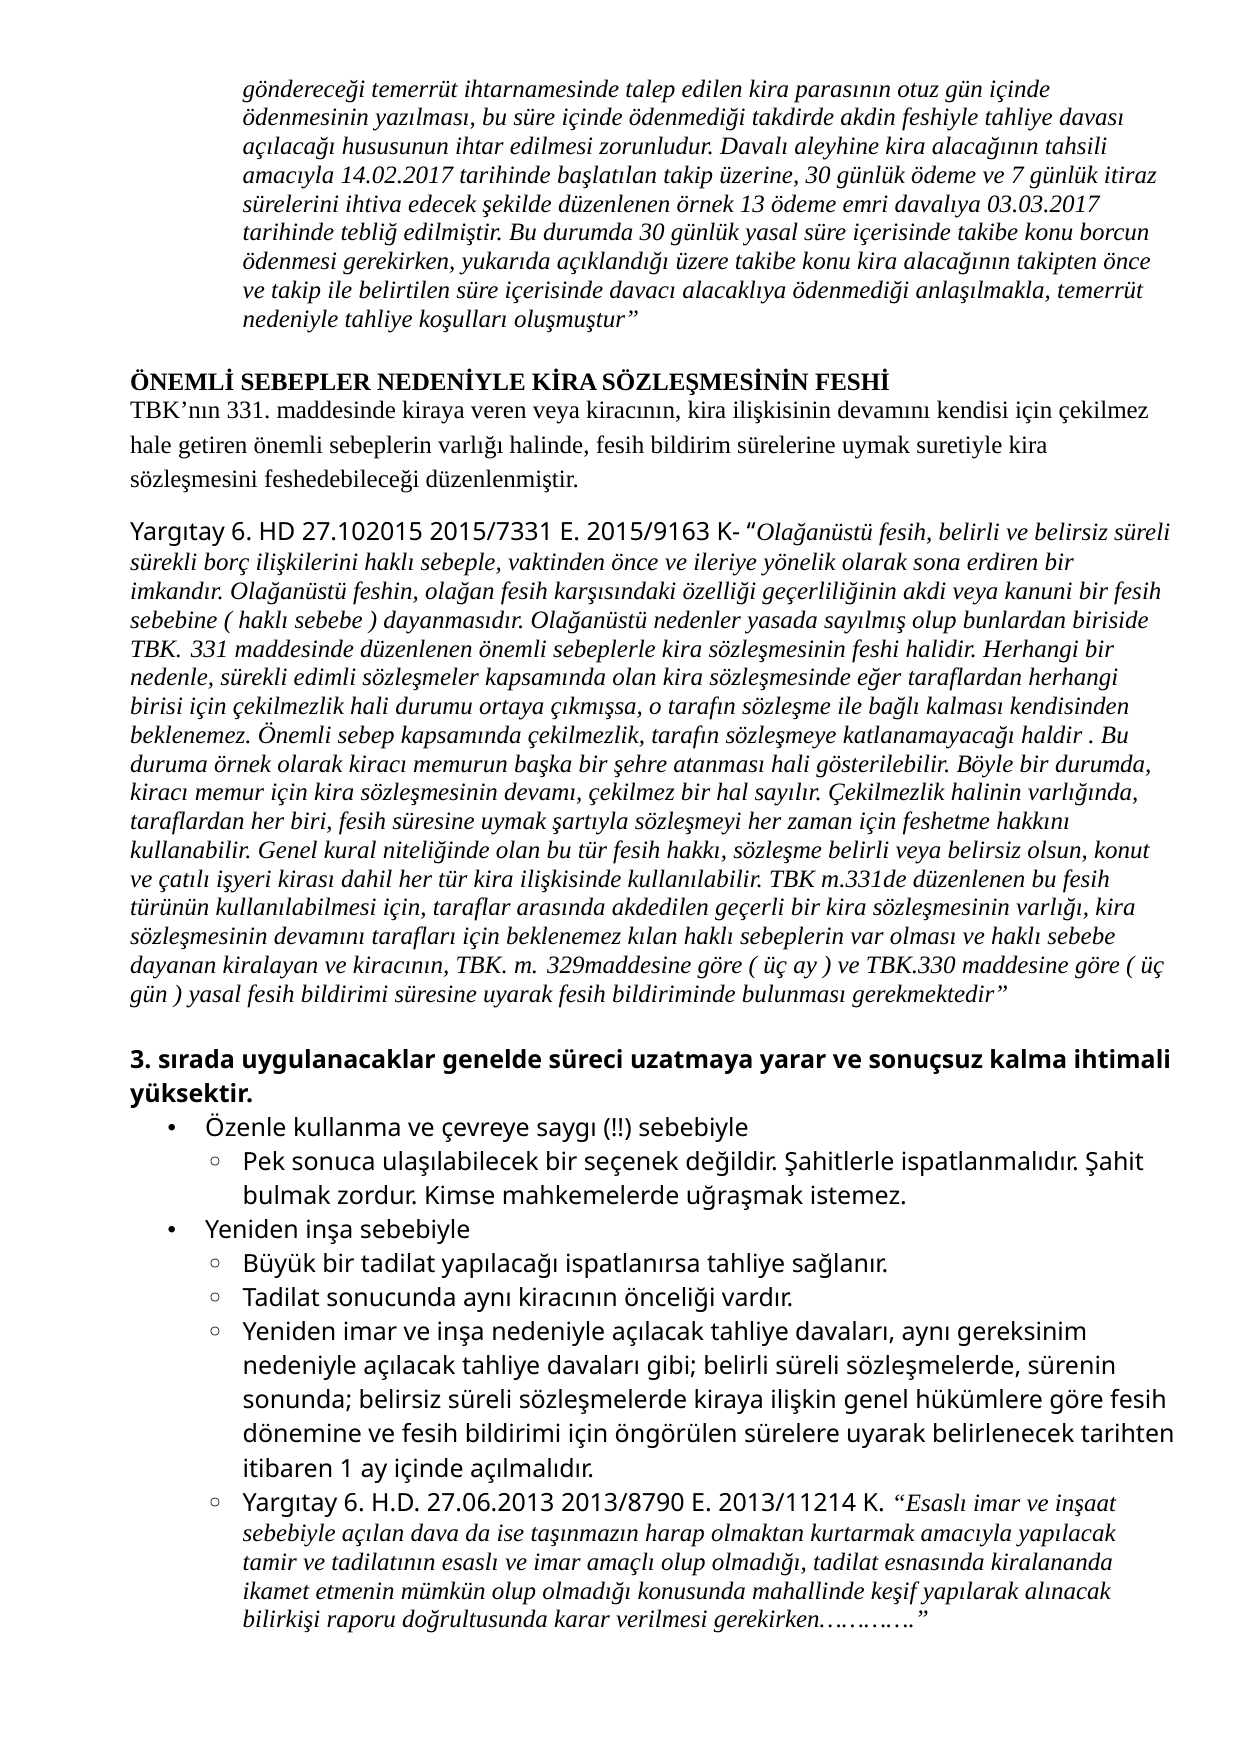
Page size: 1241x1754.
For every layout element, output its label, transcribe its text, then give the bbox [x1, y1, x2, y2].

list Tadilat sonucunda aynı kiracının önceliği vardır. [205, 1280, 1175, 1314]
list Yeniden inşa sebebiyle [167, 1212, 1175, 1246]
list Büyük bir tadilat yapılacağı ispatlanırsa tahliye sağlanır. [205, 1246, 1175, 1280]
list Yeniden imar ve inşa nedeniyle açılacak tahliye davaları, aynı gereksinim nedeniyle açılacak tahliye davaları gibi; belirli süreli sözleşmelerde, sürenin sonunda; belirsiz süreli sözleşmelerde kiraya ilişkin genel hükümlere göre fesih dönemine ve fesih bildirimi için öngörülen sürelere uyarak belirlenecek tarihten itibaren 1 ay içinde açılmalıdır. [205, 1314, 1175, 1484]
text ÖNEMLİ SEBEPLER NEDENİYLE KİRA SÖZLEŞMESİNİN FESHİ [130, 367, 1175, 395]
list Pek sonuca ulaşılabilecek bir seçenek değildir. Şahitlerle ispatlanmalıdır. Şahit bulmak zordur. Kimse mahkemelerde uğraşmak istemez. [205, 1144, 1175, 1212]
text Yargıtay 6. HD 27.102015 2015/7331 E. 2015/9163 K- “Olağanüstü fesih, belirli ve belirsiz süreli sürekli borç ilişkilerini haklı sebeple, vaktinden önce ve ileriye yönelik olarak sona erdiren bir imkandır. Olağanüstü feshin, olağan fesih karşısındaki özelliği geçerliliğinin akdi veya kanuni bir fesih sebebine ( haklı sebebe ) dayanmasıdır. Olağanüstü nedenler yasada sayılmış olup bunlardan biriside TBK. 331 maddesinde düzenlenen önemli sebeplerle kira sözleşmesinin feshi halidir. Herhangi bir nedenle, sürekli edimli sözleşmeler kapsamında olan kira sözleşmesinde eğer taraflardan herhangi birisi için çekilmezlik hali durumu ortaya çıkmışsa, o tarafın sözleşme ile bağlı kalması kendisinden beklenemez. Önemli sebep kapsamında çekilmezlik, tarafın sözleşmeye katlanamayacağı haldir . Bu duruma örnek olarak kiracı memurun başka bir şehre atanması hali gösterilebilir. Böyle bir durumda, kiracı memur için kira sözleşmesinin devamı, çekilmez bir hal sayılır. Çekilmezlik halinin varlığında, taraflardan her biri, fesih süresine uymak şartıyla sözleşmeyi her zaman için feshetme hakkını kullanabilir. Genel kural niteliğinde olan bu tür fesih hakkı, sözleşme belirli veya belirsiz olsun, konut ve çatılı işyeri kirası dahil her tür kira ilişkisinde kullanılabilir. TBK m.331de düzenlenen bu fesih türünün kullanılabilmesi için, taraflar arasında akdedilen geçerli bir kira sözleşmesinin varlığı, kira sözleşmesinin devamını tarafları için beklenemez kılan haklı sebeplerin var olması ve haklı sebebe dayanan kiralayan ve kiracının, TBK. m. 329maddesine göre ( üç ay ) ve TBK.330 maddesine göre ( üç gün ) yasal fesih bildirimi süresine uyarak fesih bildiriminde bulunması gerekmektedir” [130, 513, 1175, 1007]
text TBK’nın 331. maddesinde kiraya veren veya kiracının, kira ilişkisinin devamını kendisi için çekilmez hale getiren önemli sebeplerin varlığı halinde, fesih bildirim sürelerine uymak suretiyle kira sözleşmesini feshedebileceği düzenlenmiştir. [130, 395, 1175, 493]
list Özenle kullanma ve çevreye saygı (!!) sebebiyle [167, 1109, 1175, 1144]
text 3. sırada uygulanacaklar genelde süreci uzatmaya yarar ve sonuçsuz kalma ihtimali yüksektir. [130, 1041, 1175, 1109]
text göndereceği temerrüt ihtarnamesinde talep edilen kira parasının otuz gün içinde ödenmesinin yazılması, bu süre içinde ödenmediği takdirde akdin feshiyle tahliye davası açılacağı hususunun ihtar edilmesi zorunludur. Davalı aleyhine kira alacağının tahsili amacıyla 14.02.2017 tarihinde başlatılan takip üzerine, 30 günlük ödeme ve 7 günlük itiraz sürelerini ihtiva edecek şekilde düzenlenen örnek 13 ödeme emri davalıya 03.03.2017 tarihinde tebliğ edilmiştir. Bu durumda 30 günlük yasal süre içerisinde takibe konu borcun ödenmesi gerekirken, yukarıda açıklandığı üzere takibe konu kira alacağının takipten önce ve takip ile belirtilen süre içerisinde davacı alacaklıya ödenmediği anlaşılmakla, temerrüt nedeniyle tahliye koşulları oluşmuştur” [242, 74, 1175, 332]
list Yargıtay 6. H.D. 27.06.2013 2013/8790 E. 2013/11214 K. “Esaslı imar ve inşaat sebebiyle açılan dava da ise taşınmazın harap olmaktan kurtarmak amacıyla yapılacak tamir ve tadilatının esaslı ve imar amaçlı olup olmadığı, tadilat esnasında kiralananda ikamet etmenin mümkün olup olmadığı konusunda mahallinde keşif yapılarak alınacak bilirkişi raporu doğrultusunda karar verilmesi gerekirken………….” [205, 1484, 1175, 1633]
